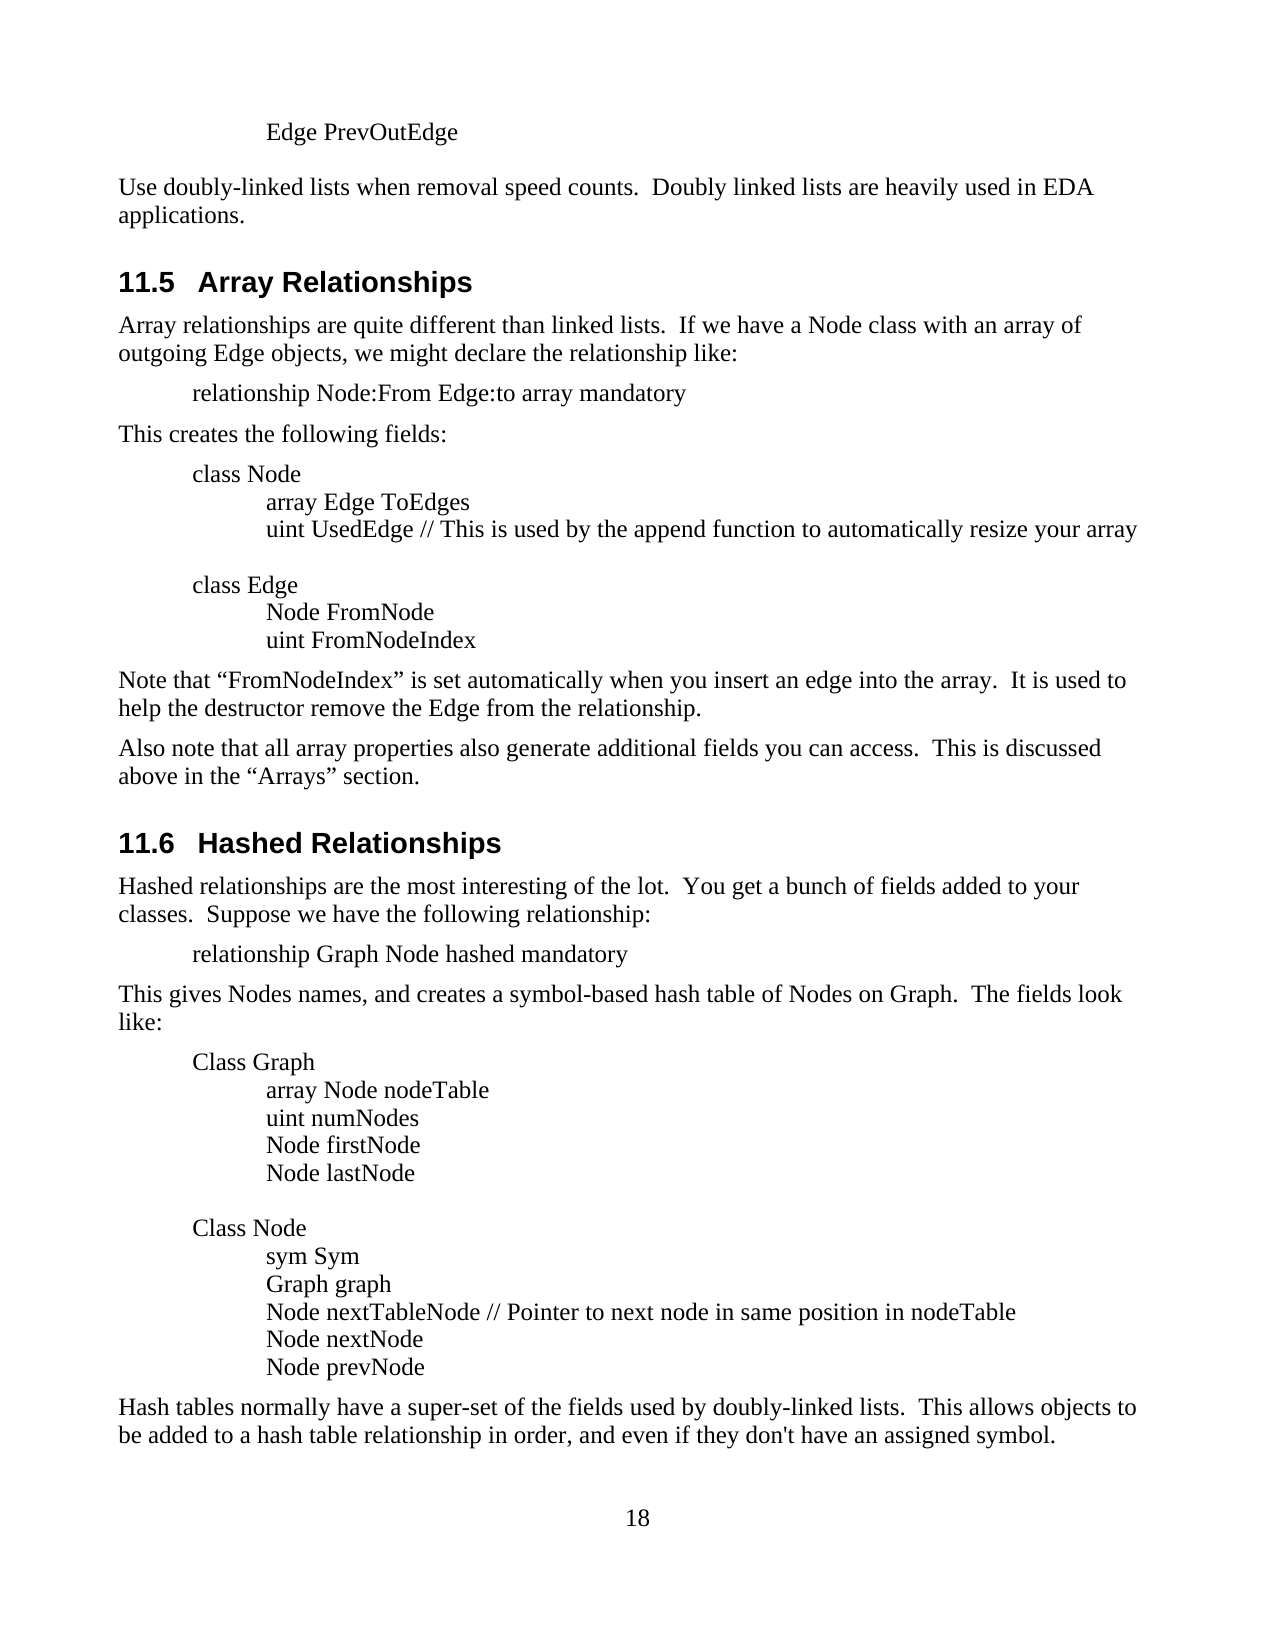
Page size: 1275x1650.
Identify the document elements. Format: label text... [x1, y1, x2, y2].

text Also note that all array properties also generate additional fields you can access. This is discussed above in the “Arrays” section. [118, 734, 1157, 790]
text This creates the following fields: [118, 420, 1157, 447]
text uint UsedEdge // This is used by the append function to automatically resize your array [118, 515, 1157, 543]
text Graph graph [118, 1270, 1157, 1298]
subtitle Array Relationships [118, 266, 1157, 299]
text Node prevNode [118, 1353, 1157, 1381]
text Node FromNode [118, 598, 1157, 626]
text This gives Nodes names, and creates a symbol-based hash table of Nodes on Graph. The fields look like: [118, 980, 1157, 1036]
text array Edge ToEdges [118, 488, 1157, 515]
text Note that “FromNodeIndex” is set automatically when you insert an edge into the array. It is used to help the destructor remove the Edge from the relationship. [118, 666, 1157, 722]
text Node nextNode [118, 1325, 1157, 1353]
text Hashed relationships are the most interesting of the lot. You get a bunch of fields added to your classes. Suppose we have the following relationship: [118, 872, 1157, 928]
text relationship Graph Node hashed mandatory [118, 940, 1157, 968]
text Use doubly-linked lists when removal speed counts. Doubly linked lists are heavily used in EDA applications. [118, 173, 1157, 229]
text Node nextTableNode // Pointer to next node in same position in nodeTable [118, 1298, 1157, 1325]
text Class Graph [118, 1048, 1157, 1076]
text sym Sym [118, 1242, 1157, 1270]
subtitle Hashed Relationships [118, 827, 1157, 860]
text Hash tables normally have a super-set of the fields used by doubly-linked lists. This allows objects to be added to a hash table relationship in order, and even if they don't have an assigned symbol. [118, 1393, 1157, 1449]
text uint FromNodeIndex [118, 626, 1157, 654]
text relationship Node:From Edge:to array mandatory [118, 379, 1157, 407]
text Node lastNode [118, 1159, 1157, 1187]
text Class Node [118, 1214, 1157, 1242]
text Array relationships are quite different than linked lists. If we have a Node class with an array of outgoing Edge objects, we might declare the relationship like: [118, 312, 1157, 367]
text class Node [118, 460, 1157, 488]
text uint numNodes [118, 1104, 1157, 1131]
text array Node nodeTable [118, 1076, 1157, 1104]
text Node firstNode [118, 1131, 1157, 1159]
text class Edge [118, 571, 1157, 598]
text Edge PrevOutEdge [118, 118, 1157, 146]
